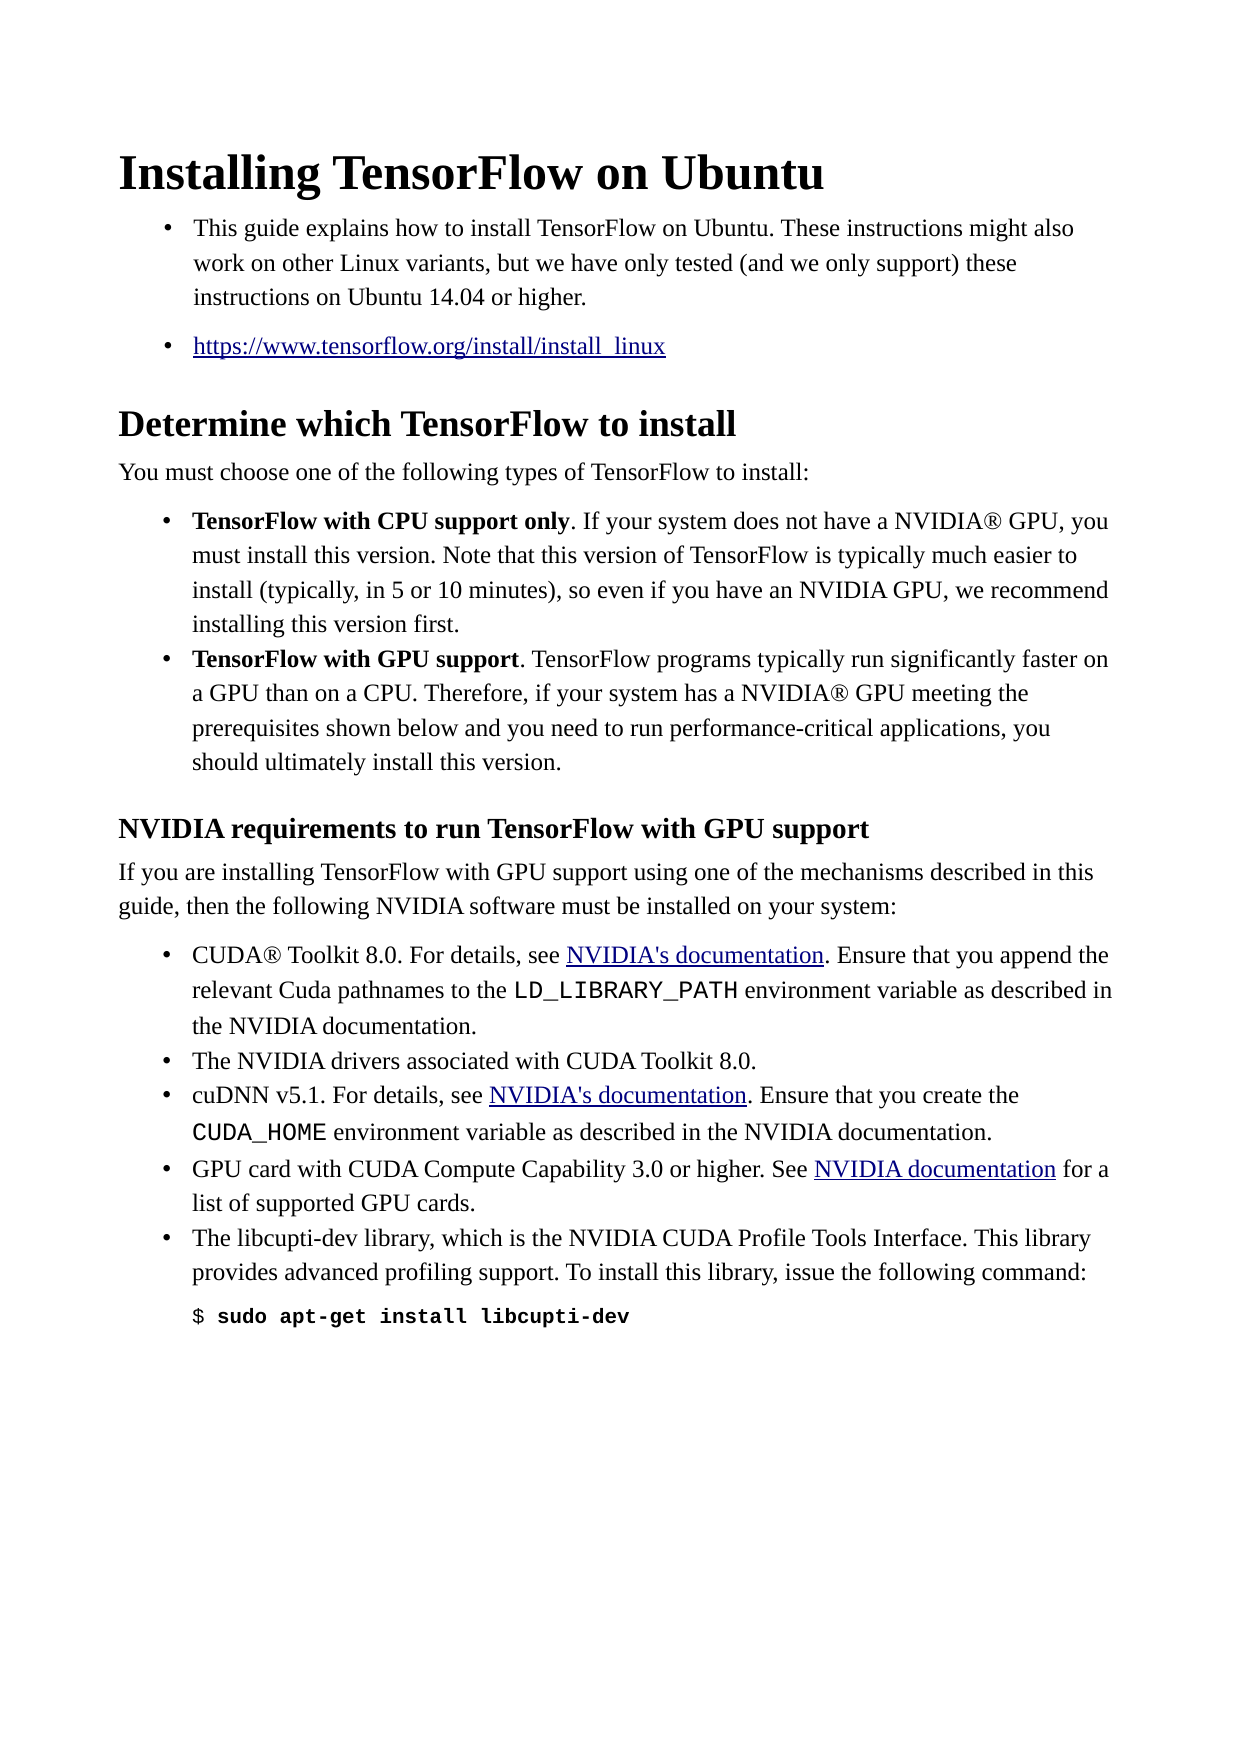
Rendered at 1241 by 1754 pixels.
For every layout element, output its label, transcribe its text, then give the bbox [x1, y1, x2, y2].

subtitle NVIDIA requirements to run TensorFlow with GPU support [118, 811, 1122, 844]
subtitle Installing TensorFlow on Ubuntu [118, 143, 1122, 201]
list TensorFlow with GPU support. TensorFlow programs typically run significantly faster on a GPU than on a CPU. Therefore, if your system has a NVIDIA® GPU meeting the prerequisites shown below and you need to run performance-critical applications, you should ultimately install this version. [162, 644, 1122, 776]
subtitle Determine which TensorFlow to install [118, 401, 1122, 444]
text You must choose one of the following types of TensorFlow to install: [118, 457, 1122, 485]
text If you are installing TensorFlow with GPU support using one of the mechanisms described in this guide, then the following NVIDIA software must be installed on your system: [118, 857, 1122, 920]
list https://www.tensorflow.org/install/install_linux [164, 331, 1122, 360]
list cuDNN v5.1. For details, see NVIDIA's documentation. Ensure that you create the CUDA_HOME environment variable as described in the NVIDIA documentation. [162, 1080, 1122, 1148]
list This guide explains how to install TensorFlow on Ubuntu. These instructions might also work on other Linux variants, but we have only tested (and we only support) these instructions on Ubuntu 14.04 or higher. [164, 213, 1122, 311]
list The libcupti-dev library, which is the NVIDIA CUDA Profile Tools Interface. This library provides advanced profiling support. To install this library, issue the following command: [162, 1223, 1122, 1286]
list $ sudo apt-get install libcupti-dev [162, 1306, 1122, 1330]
list The NVIDIA drivers associated with CUDA Toolkit 8.0. [162, 1046, 1122, 1074]
list TensorFlow with CPU support only. If your system does not have a NVIDIA® GPU, you must install this version. Note that this version of TensorFlow is typically much easier to install (typically, in 5 or 10 minutes), so even if you have an NVIDIA GPU, we recommend installing this version first. [162, 506, 1122, 638]
list CUDA® Toolkit 8.0. For details, see NVIDIA's documentation. Ensure that you append the relevant Cuda pathnames to the LD_LIBRARY_PATH environment variable as described in the NVIDIA documentation. [162, 940, 1122, 1040]
list GPU card with CUDA Compute Capability 3.0 or higher. See NVIDIA documentation for a list of supported GPU cards. [162, 1154, 1122, 1217]
